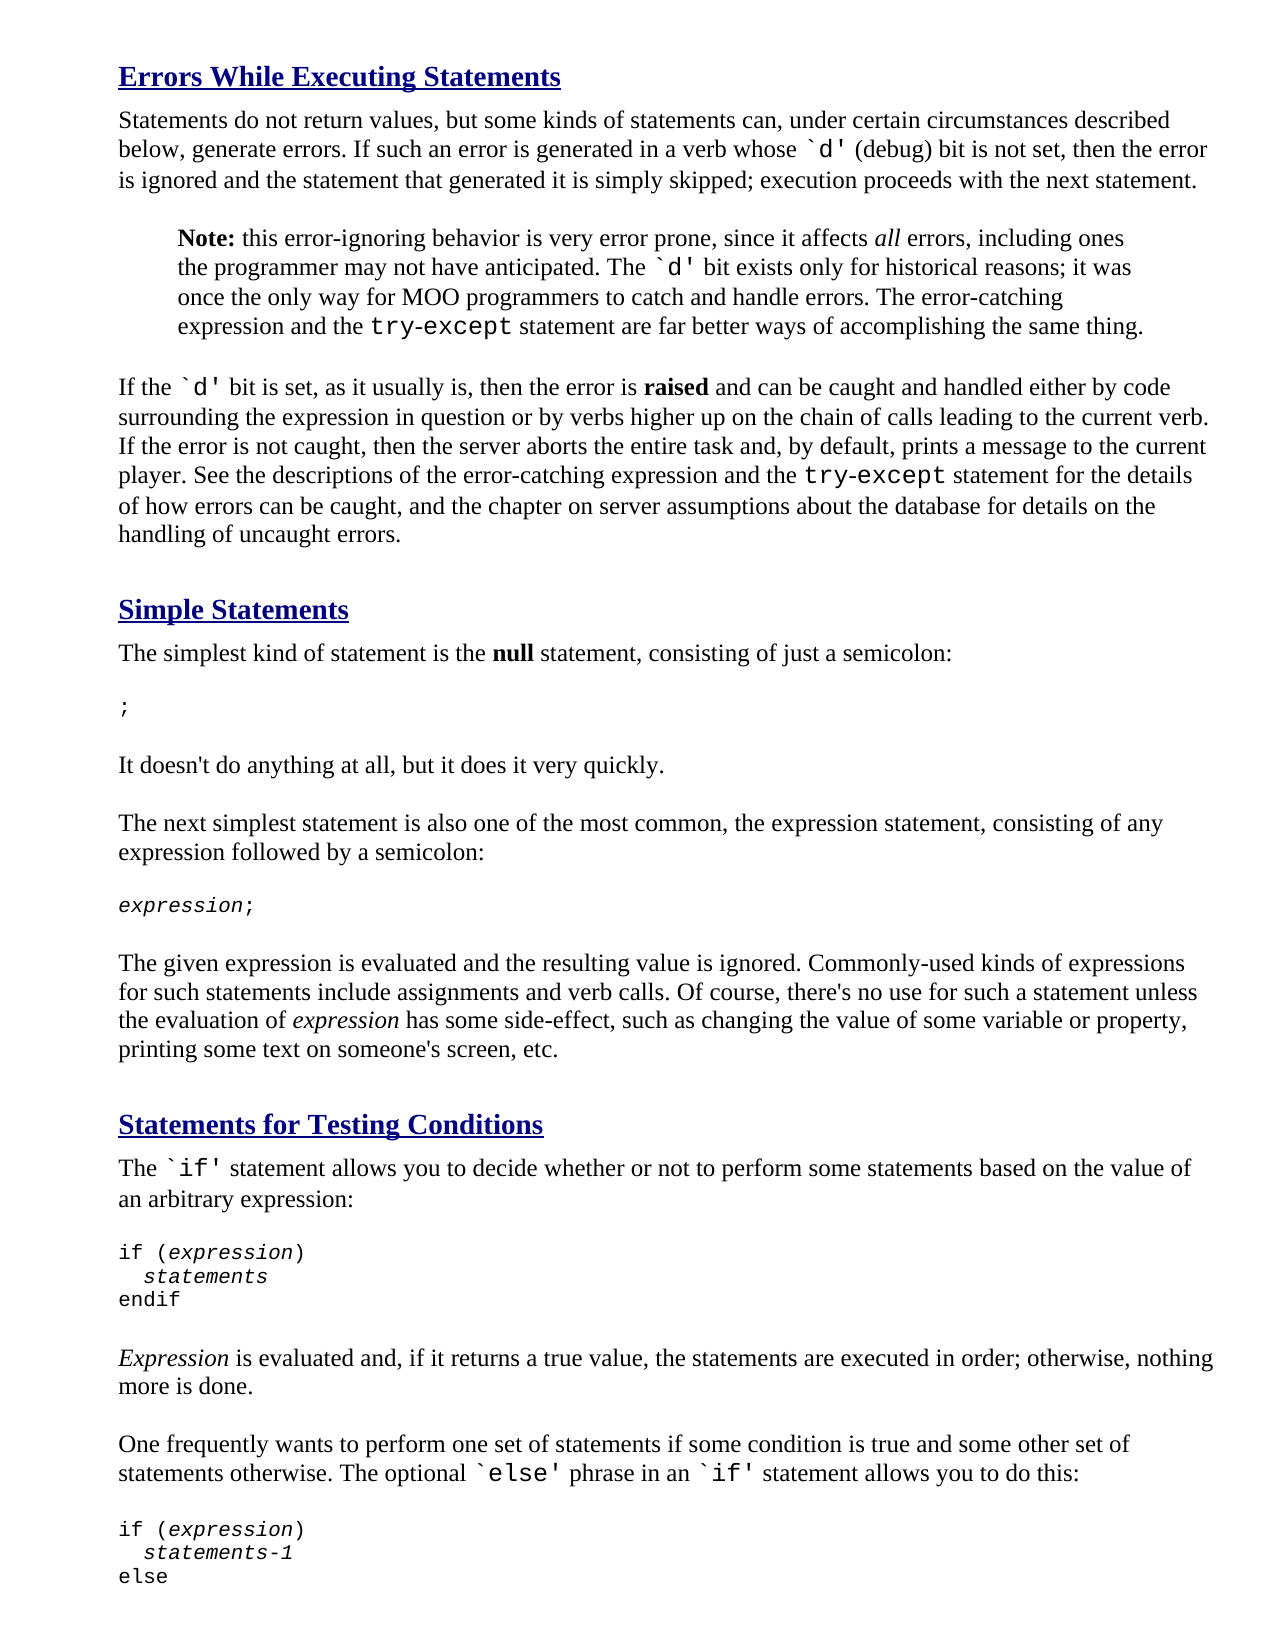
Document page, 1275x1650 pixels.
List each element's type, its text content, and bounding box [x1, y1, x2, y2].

text ; [118, 697, 1216, 720]
text Statements do not return values, but some kinds of statements can, under certain circumstances described below, generate errors. If such an error is generated in a verb whose `d' (debug) bit is not set, then the error is ignored and the statement that generated it is simply skipped; execution proceeds with the next statement. [118, 105, 1216, 193]
text One frequently wants to perform one set of statements if some condition is true and some other set of statements otherwise. The optional `else' phrase in an `if' statement allows you to do this: [118, 1429, 1216, 1489]
text The simplest kind of statement is the null statement, consisting of just a semicolon: [118, 638, 1216, 667]
text statements [118, 1266, 1216, 1289]
text If the `d' bit is set, as it usually is, then the error is raised and can be caught and handled either by code surrounding the expression in question or by verbs higher up on the chain of calls leading to the current verb. If the error is not caught, then the server aborts the entire task and, by default, prints a message to the current player. See the descriptions of the error-catching expression and the try-except statement for the details of how errors can be caught, and the chapter on server assumptions about the database for details on the handling of uncaught errors. [118, 372, 1216, 548]
subtitle Errors While Executing Statements [118, 59, 1216, 93]
text else [118, 1566, 1216, 1589]
text The next simplest statement is also one of the most common, the expression statement, consisting of any expression followed by a semicolon: [118, 808, 1216, 865]
text It doesn't do anything at all, but it does it very quickly. [118, 750, 1216, 778]
text if (expression) [118, 1242, 1216, 1266]
text if (expression) [118, 1519, 1216, 1542]
text Note: this error-ignoring behavior is very error prone, since it affects all errors, including ones the programmer may not have anticipated. The `d' bit exists only for historical reasons; it was once the only way for MOO programmers to catch and handle errors. The error-catching expression and the try-except statement are far better ways of accomplishing the same thing. [177, 223, 1157, 342]
text expression; [118, 895, 1216, 918]
text Expression is evaluated and, if it returns a true value, the statements are executed in order; otherwise, nothing more is done. [118, 1343, 1216, 1400]
text The given expression is evaluated and the resulting value is ignored. Commonly-used kinds of expressions for such statements include assignments and verb calls. Of course, there's no use for such a statement unless the evaluation of expression has some side-effect, such as changing the value of some variable or property, printing some text on someone's screen, etc. [118, 948, 1216, 1063]
text statements-1 [118, 1542, 1216, 1566]
subtitle Statements for Testing Conditions [118, 1107, 1216, 1141]
subtitle Simple Statements [118, 592, 1216, 626]
text endif [118, 1289, 1216, 1313]
text The `if' statement allows you to decide whether or not to perform some statements based on the value of an arbitrary expression: [118, 1153, 1216, 1213]
